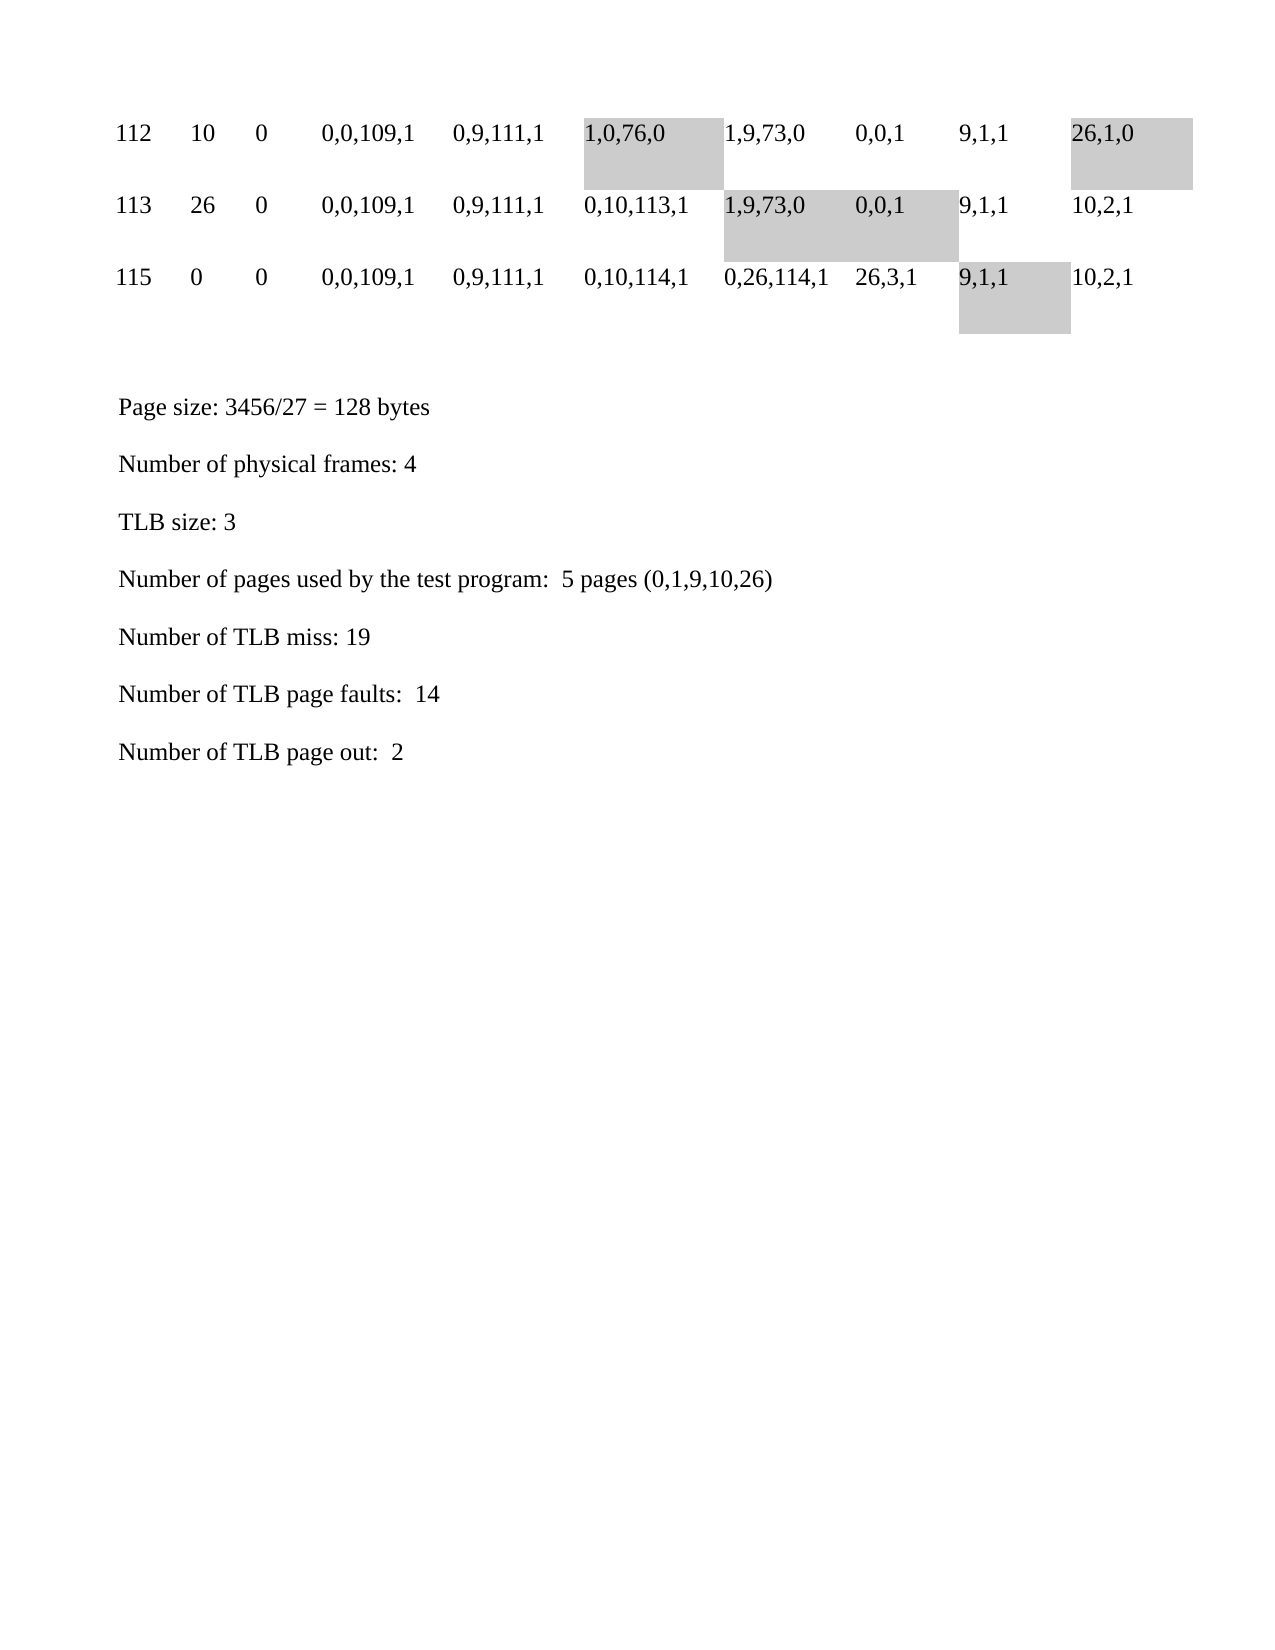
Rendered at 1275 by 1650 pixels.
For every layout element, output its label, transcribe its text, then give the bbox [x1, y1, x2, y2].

table_cell 113 [115, 190, 190, 262]
text Number of TLB page faults: 14 [118, 679, 1157, 708]
table_cell 26 [190, 190, 255, 262]
table_cell 9,1,1 [959, 118, 1071, 190]
table_cell 9,1,1 [959, 190, 1071, 262]
table_cell 26,3,1 [855, 262, 959, 334]
table_cell 0,9,111,1 [453, 262, 584, 334]
table_cell 0,0,109,1 [321, 262, 453, 334]
table_cell 1,9,73,0 [724, 190, 855, 262]
table_cell 0 [255, 118, 321, 190]
table_cell 112 [115, 118, 190, 190]
table_cell 0,0,1 [855, 190, 959, 262]
table_cell 1,0,76,0 [584, 118, 724, 190]
table_cell 0,10,114,1 [584, 262, 724, 334]
table_cell 0,9,111,1 [453, 190, 584, 262]
table_cell 0 [255, 262, 321, 334]
table_cell 9,1,1 [959, 262, 1071, 334]
table_cell 115 [115, 262, 190, 334]
table_cell 0,0,109,1 [321, 190, 453, 262]
table_cell 0 [255, 190, 321, 262]
table_cell 0,0,1 [855, 118, 959, 190]
text Number of TLB miss: 19 [118, 622, 1157, 651]
text Number of TLB page out: 2 [118, 737, 1157, 766]
table_cell 1,9,73,0 [724, 118, 855, 190]
table_cell 26,1,0 [1071, 118, 1193, 190]
text Page size: 3456/27 = 128 bytes [118, 392, 1157, 421]
table_cell [1193, 190, 1275, 262]
text Number of physical frames: 4 [118, 449, 1157, 478]
table_cell 0,0,109,1 [321, 118, 453, 190]
table_cell 0 [190, 262, 255, 334]
table_cell 10 [190, 118, 255, 190]
table_cell [1193, 262, 1275, 334]
table_cell 10,2,1 [1071, 190, 1193, 262]
text TLB size: 3 [118, 507, 1157, 536]
table_cell 0,26,114,1 [724, 262, 855, 334]
table_cell [1193, 118, 1275, 190]
table_cell 0,9,111,1 [453, 118, 584, 190]
table_cell 10,2,1 [1071, 262, 1193, 334]
text Number of pages used by the test program: 5 pages (0,1,9,10,26) [118, 564, 1157, 593]
table_cell 0,10,113,1 [584, 190, 724, 262]
